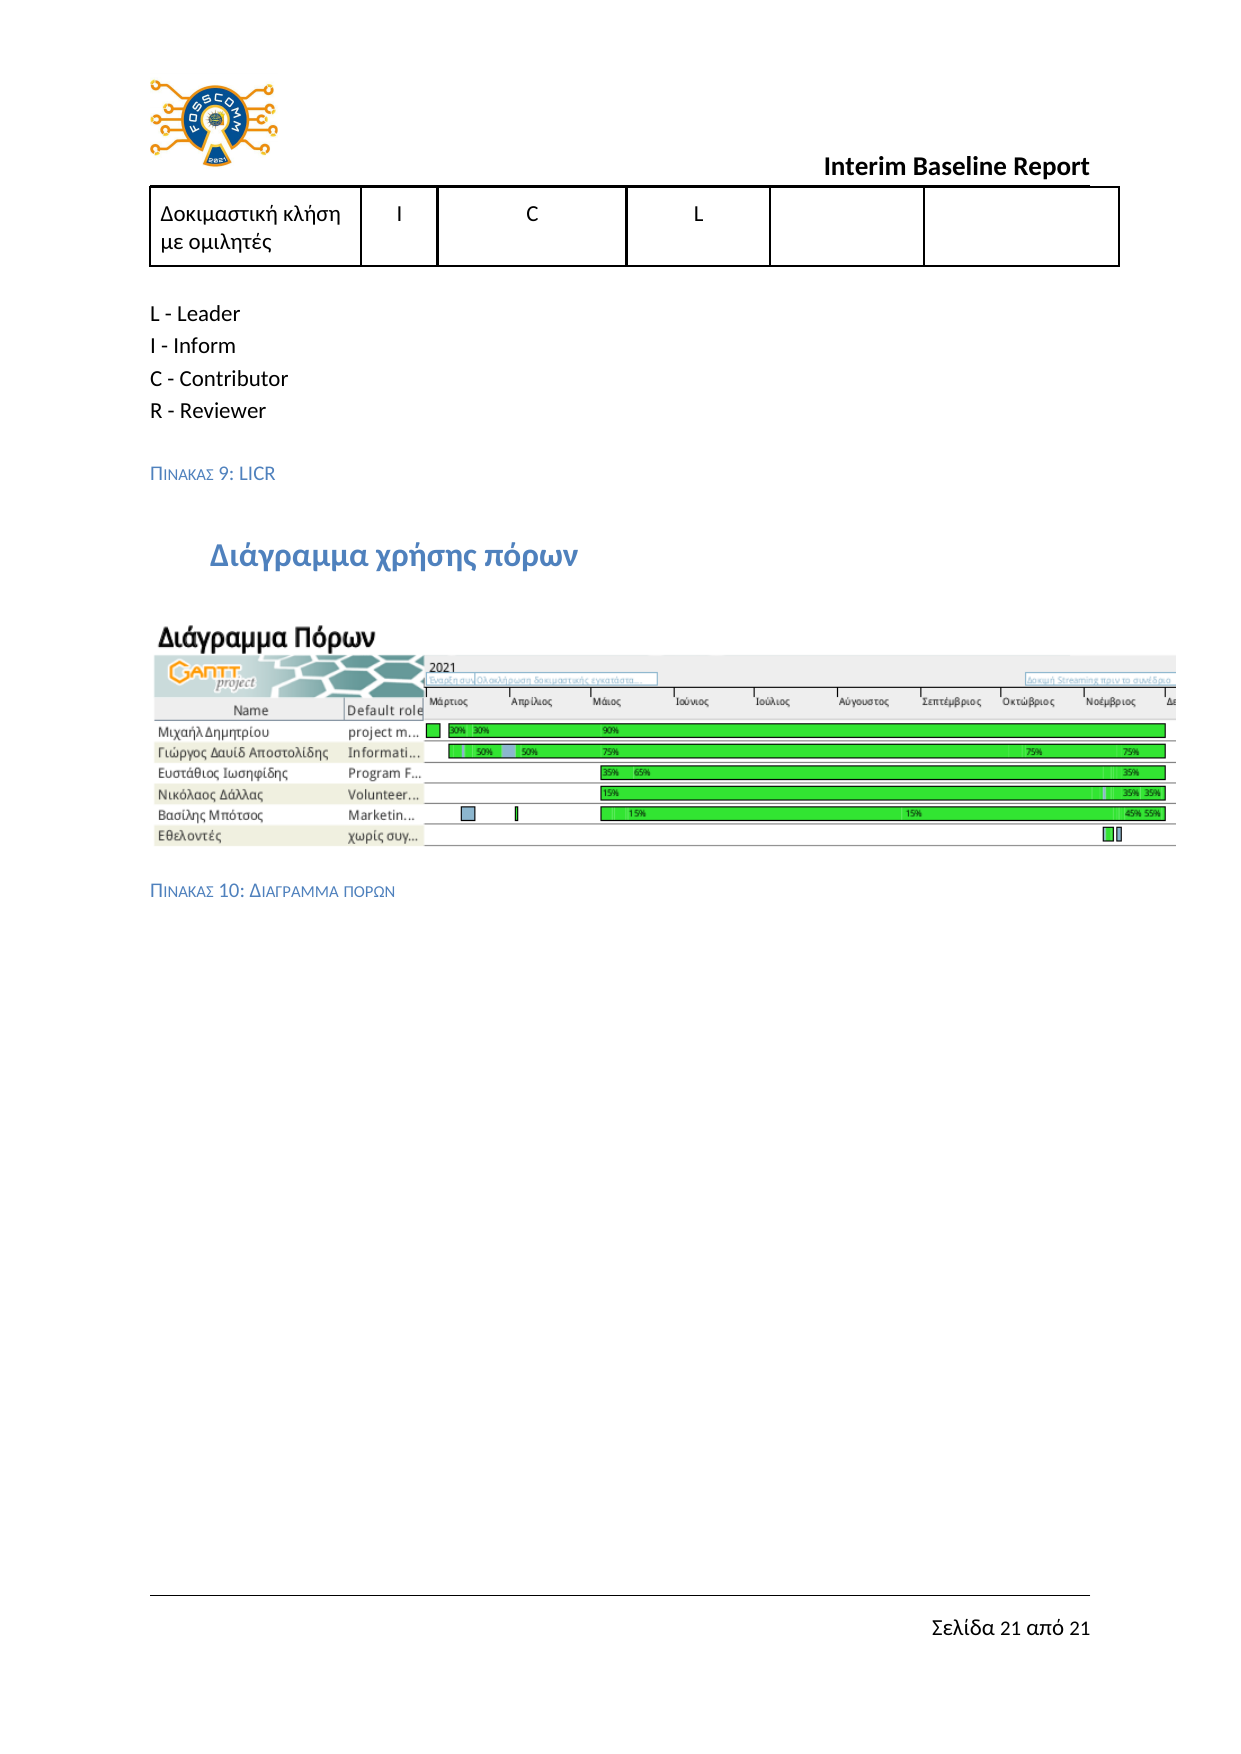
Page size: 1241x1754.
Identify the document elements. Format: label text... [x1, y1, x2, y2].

picture [150, 73, 278, 176]
table_cell [925, 188, 1118, 265]
text L - Leader [150, 299, 1090, 327]
text C - Contributor [150, 364, 1090, 392]
table_cell Δοκιμαστική κλήση με ομιλητές [151, 188, 360, 265]
picture [150, 622, 1176, 853]
text Διάγραμμα χρήσης πόρων [210, 534, 1090, 575]
table_cell [771, 188, 923, 265]
table_cell I [362, 188, 436, 265]
table_cell L [628, 188, 769, 265]
table_cell C [439, 188, 625, 265]
text Πίνακας 9: LICR [150, 460, 1090, 486]
text I - Inform [150, 332, 1090, 360]
text Πίνακας 10: Διαγραμμα πορων [150, 877, 1090, 903]
text R - Reviewer [150, 396, 1090, 424]
